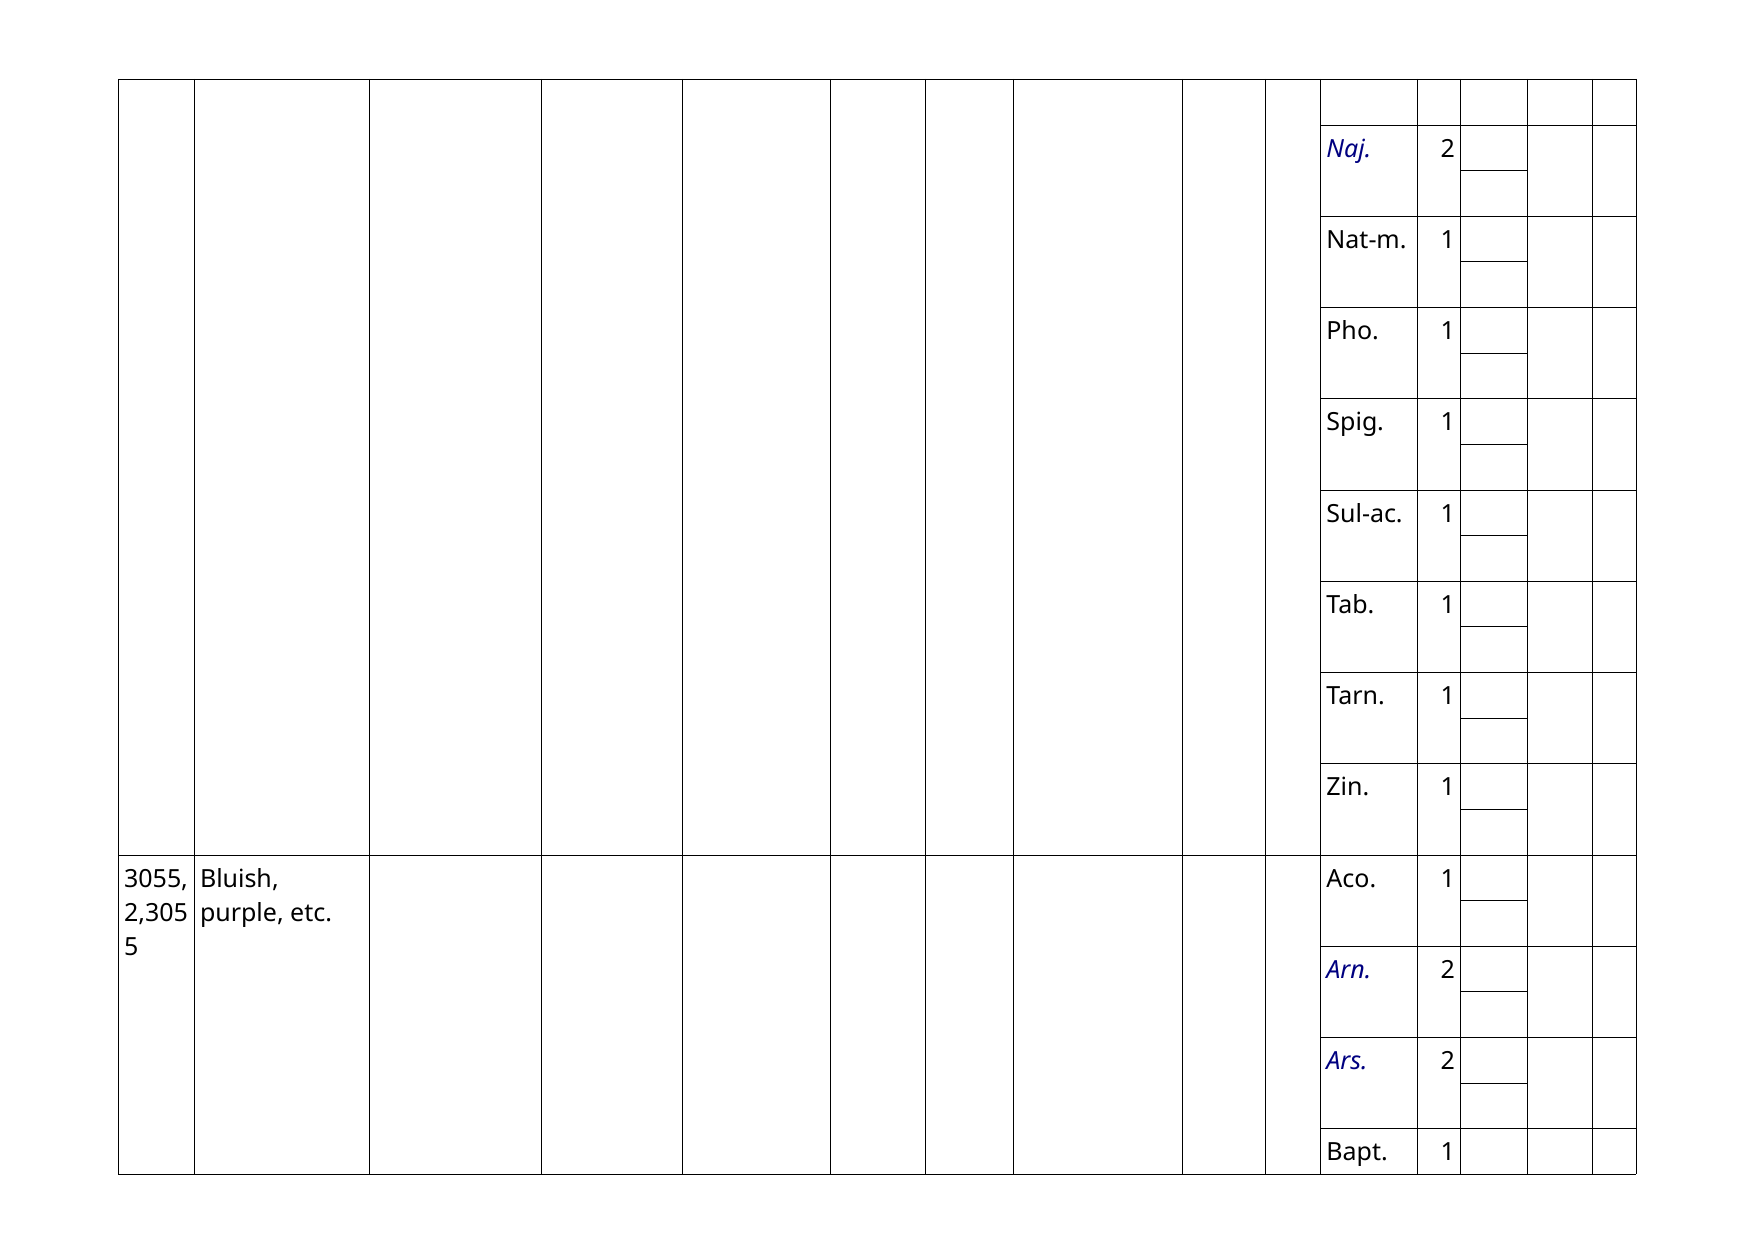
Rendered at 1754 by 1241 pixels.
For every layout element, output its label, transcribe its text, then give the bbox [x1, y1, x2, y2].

table_cell [1593, 399, 1636, 489]
table_cell [1593, 491, 1636, 581]
table_cell [1461, 947, 1527, 991]
table_cell [1528, 80, 1592, 124]
table_cell [1461, 810, 1527, 854]
table_cell [542, 80, 682, 854]
table_cell [831, 80, 925, 854]
table_cell [1183, 856, 1265, 1174]
table_cell [1461, 992, 1527, 1037]
table_cell 1 [1418, 1129, 1460, 1174]
table_cell Pho. [1321, 308, 1417, 398]
table_cell [1461, 491, 1527, 535]
table_cell [1593, 80, 1636, 124]
table_cell [1461, 582, 1527, 626]
table_cell [1528, 126, 1592, 216]
table_cell [1461, 764, 1527, 809]
table_cell Tab. [1321, 582, 1417, 672]
table_cell 1 [1418, 399, 1460, 489]
table_cell Spig. [1321, 399, 1417, 489]
table_cell 3055,2,3055 [119, 856, 194, 1174]
table_cell [1014, 80, 1182, 854]
table_cell [1461, 354, 1527, 398]
table_cell [1461, 901, 1527, 946]
table_cell Naj. [1321, 126, 1417, 216]
table_cell Arn. [1321, 947, 1417, 1037]
table_cell [1593, 308, 1636, 398]
table_cell [1266, 80, 1320, 854]
table_cell [1528, 308, 1592, 398]
table_cell 1 [1418, 764, 1460, 854]
table_cell [831, 856, 925, 1174]
table_cell [1461, 1084, 1527, 1128]
table_cell Sul-ac. [1321, 491, 1417, 581]
table_cell [1593, 673, 1636, 763]
table_cell [1593, 764, 1636, 854]
table_cell [1593, 217, 1636, 307]
table_cell [1461, 856, 1527, 900]
table_cell [1461, 217, 1527, 261]
table_cell 2 [1418, 947, 1460, 1037]
table_cell [1461, 1038, 1527, 1083]
table_cell [1528, 673, 1592, 763]
table_cell [1593, 582, 1636, 672]
table_cell 1 [1418, 856, 1460, 946]
table_cell 1 [1418, 308, 1460, 398]
table_cell [1461, 627, 1527, 672]
table_cell [1461, 126, 1527, 170]
table_cell [1461, 262, 1527, 307]
table_cell 1 [1418, 217, 1460, 307]
table_cell [1461, 445, 1527, 489]
table_cell [1014, 856, 1182, 1174]
table_cell Bapt. [1321, 1129, 1417, 1174]
table_cell 1 [1418, 582, 1460, 672]
table_cell Zin. [1321, 764, 1417, 854]
table_cell 2 [1418, 1038, 1460, 1128]
table_cell [926, 80, 1013, 854]
table_cell Ars. [1321, 1038, 1417, 1128]
table_cell [1528, 399, 1592, 489]
table_cell [1461, 673, 1527, 718]
table_cell [1528, 856, 1592, 946]
table_cell [1461, 719, 1527, 763]
table_cell [1528, 947, 1592, 1037]
table_cell 1 [1418, 673, 1460, 763]
table_cell [1461, 308, 1527, 353]
table_cell [1593, 947, 1636, 1037]
table_cell [926, 856, 1013, 1174]
table_cell [1418, 80, 1460, 124]
table_cell [1461, 1129, 1527, 1174]
table_cell [1528, 582, 1592, 672]
table_cell [1266, 856, 1320, 1174]
table_cell 1 [1418, 491, 1460, 581]
table_cell Bluish, purple, etc. [195, 856, 369, 1174]
table_cell Aco. [1321, 856, 1417, 946]
table_cell Nat-m. [1321, 217, 1417, 307]
table_cell [370, 80, 541, 854]
table_cell [1461, 80, 1527, 124]
table_cell [1593, 1038, 1636, 1128]
table_cell [1593, 126, 1636, 216]
table_cell [1593, 856, 1636, 946]
table_cell [1183, 80, 1265, 854]
table_cell [683, 856, 830, 1174]
table_cell [119, 80, 194, 854]
table_cell [1593, 1129, 1636, 1174]
table_cell 2 [1418, 126, 1460, 216]
table_cell [1528, 217, 1592, 307]
table_cell [683, 80, 830, 854]
table_cell [1528, 1038, 1592, 1128]
table_cell [370, 856, 541, 1174]
table_cell [1528, 764, 1592, 854]
table_cell [1528, 491, 1592, 581]
table_cell [1461, 536, 1527, 581]
table_cell [195, 80, 369, 854]
table_cell [1528, 1129, 1592, 1174]
table_cell [1461, 171, 1527, 216]
table_cell Tarn. [1321, 673, 1417, 763]
table_cell [1321, 80, 1417, 124]
table_cell [1461, 399, 1527, 444]
table_cell [542, 856, 682, 1174]
